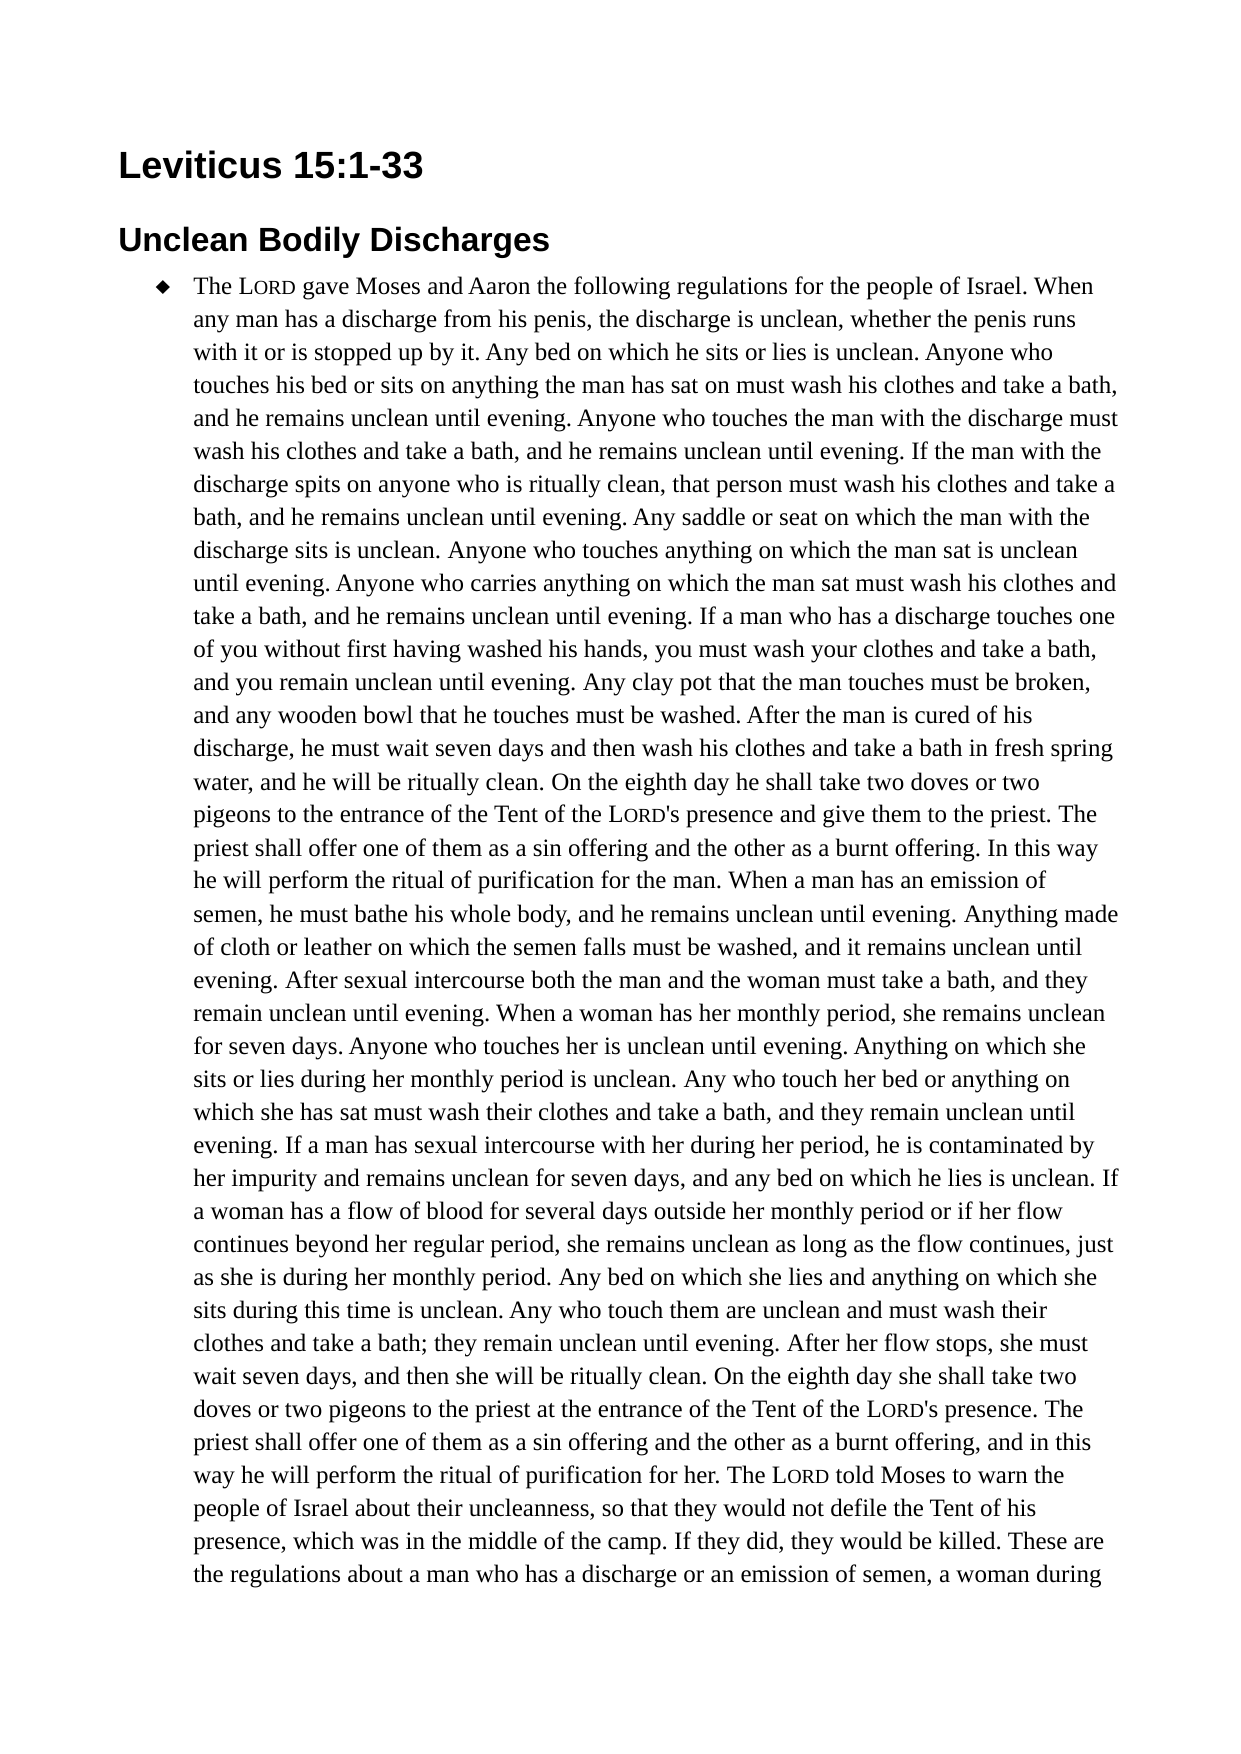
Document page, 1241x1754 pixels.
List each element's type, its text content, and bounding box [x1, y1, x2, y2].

subtitle Leviticus 15:1-33 [118, 143, 1122, 187]
list The Lord gave Moses and Aaron the following regulations for the people of Israel. When any man has a discharge from his penis, the discharge is unclean, whether the penis runs with it or is stopped up by it. Any bed on which he sits or lies is unclean. Anyone who touches his bed or sits on anything the man has sat on must wash his clothes and take a bath, and he remains unclean until evening. Anyone who touches the man with the discharge must wash his clothes and take a bath, and he remains unclean until evening. If the man with the discharge spits on anyone who is ritually clean, that person must wash his clothes and take a bath, and he remains unclean until evening. Any saddle or seat on which the man with the discharge sits is unclean. Anyone who touches anything on which the man sat is unclean until evening. Anyone who carries anything on which the man sat must wash his clothes and take a bath, and he remains unclean until evening. If a man who has a discharge touches one of you without first having washed his hands, you must wash your clothes and take a bath, and you remain unclean until evening. Any clay pot that the man touches must be broken, and any wooden bowl that he touches must be washed. After the man is cured of his discharge, he must wait seven days and then wash his clothes and take a bath in fresh spring water, and he will be ritually clean. On the eighth day he shall take two doves or two pigeons to the entrance of the Tent of the Lord's presence and give them to the priest. The priest shall offer one of them as a sin offering and the other as a burnt offering. In this way he will perform the ritual of purification for the man. When a man has an emission of semen, he must bathe his whole body, and he remains unclean until evening. Anything made of cloth or leather on which the semen falls must be washed, and it remains unclean until evening. After sexual intercourse both the man and the woman must take a bath, and they remain unclean until evening. When a woman has her monthly period, she remains unclean for seven days. Anyone who touches her is unclean until evening. Anything on which she sits or lies during her monthly period is unclean. Any who touch her bed or anything on which she has sat must wash their clothes and take a bath, and they remain unclean until evening. If a man has sexual intercourse with her during her period, he is contaminated by her impurity and remains unclean for seven days, and any bed on which he lies is unclean. If a woman has a flow of blood for several days outside her monthly period or if her flow continues beyond her regular period, she remains unclean as long as the flow continues, just as she is during her monthly period. Any bed on which she lies and anything on which she sits during this time is unclean. Any who touch them are unclean and must wash their clothes and take a bath; they remain unclean until evening. After her flow stops, she must wait seven days, and then she will be ritually clean. On the eighth day she shall take two doves or two pigeons to the priest at the entrance of the Tent of the Lord's presence. The priest shall offer one of them as a sin offering and the other as a burnt offering, and in this way he will perform the ritual of purification for her. The Lord told Moses to warn the people of Israel about their uncleanness, so that they would not defile the Tent of his presence, which was in the middle of the camp. If they did, they would be killed. These are the regulations about a man who has a discharge or an emission of semen, a woman during [156, 271, 1122, 1588]
subtitle Unclean Bodily Discharges [118, 220, 1122, 259]
